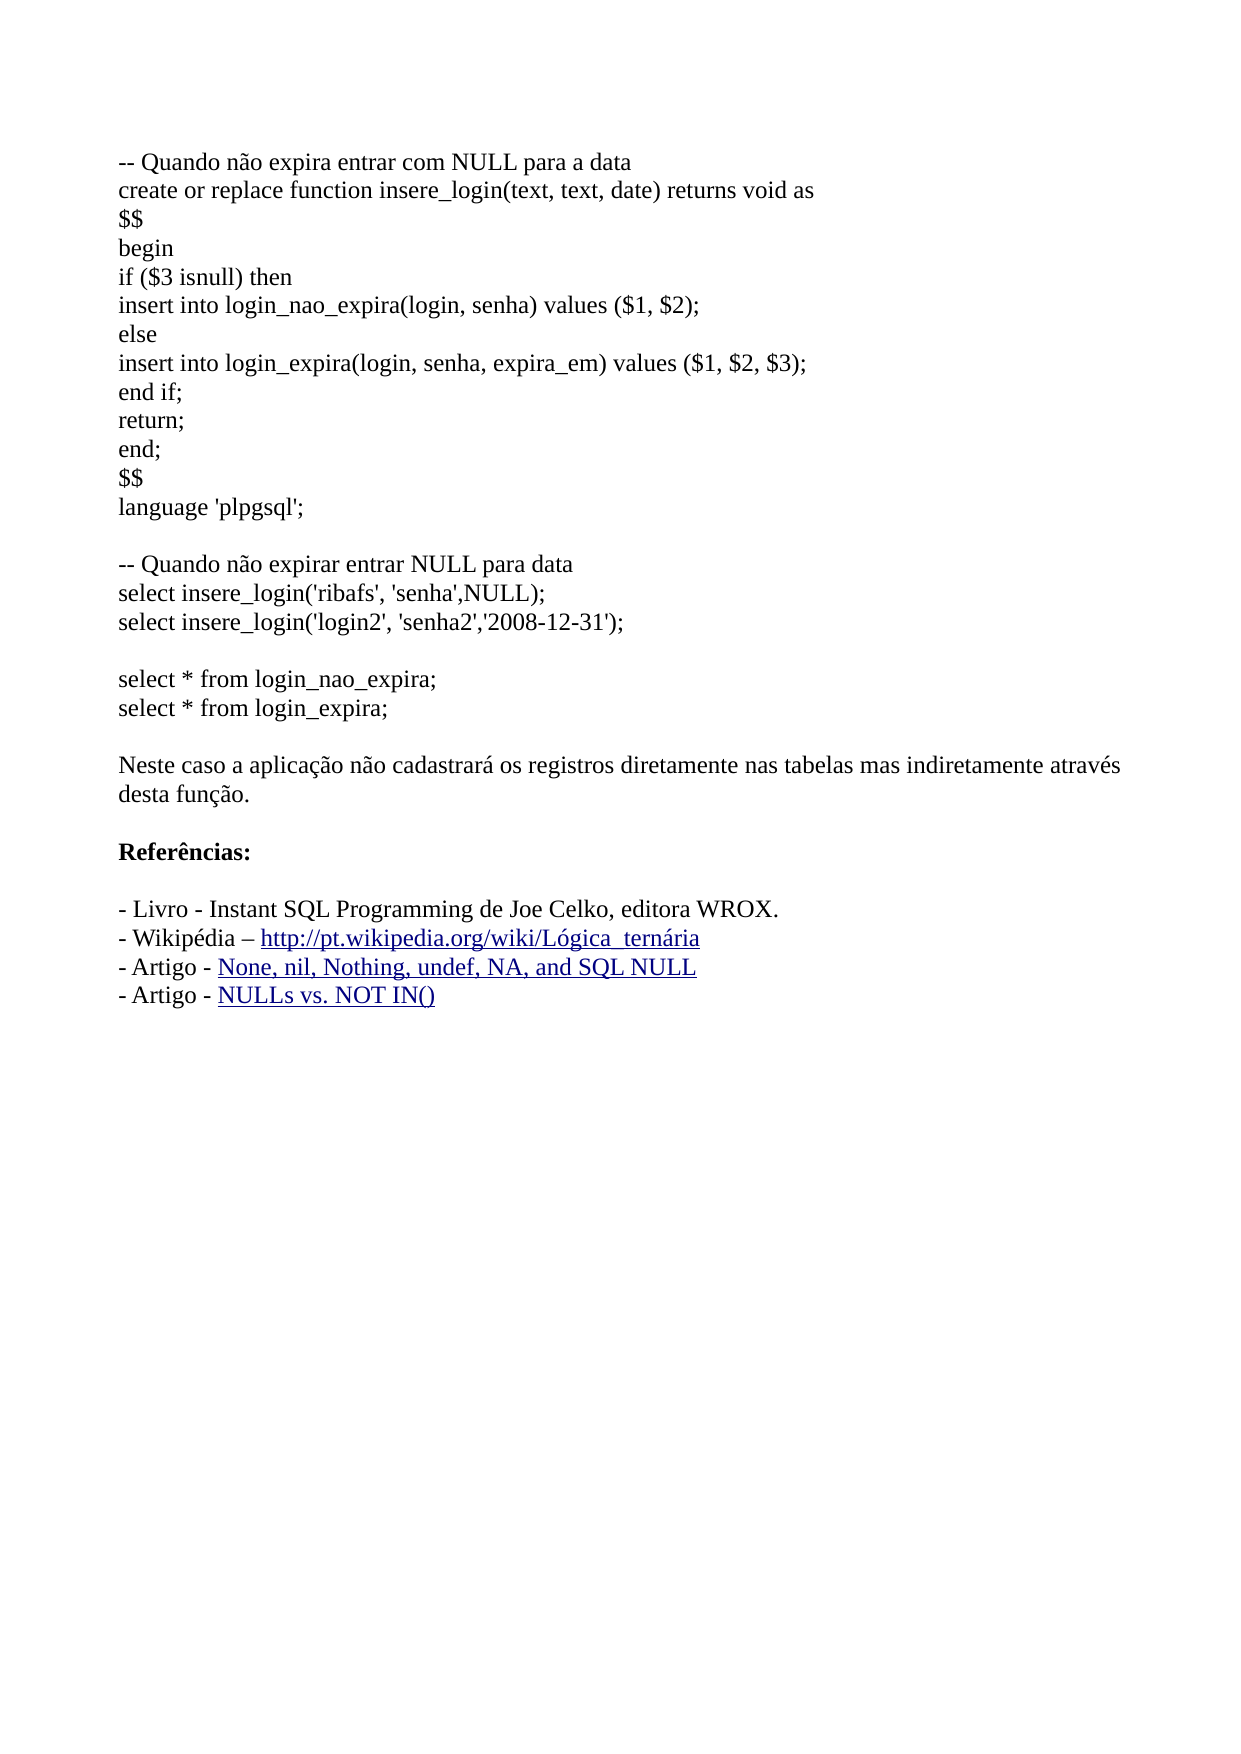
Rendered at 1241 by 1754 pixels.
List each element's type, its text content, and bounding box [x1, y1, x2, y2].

text else [118, 319, 1122, 348]
text -- Quando não expira entrar com NULL para a data [118, 147, 1122, 176]
text language 'plpgsql'; [118, 492, 1122, 521]
text Neste caso a aplicação não cadastrará os registros diretamente nas tabelas mas indiretamente através desta função. [118, 751, 1122, 808]
text insert into login_expira(login, senha, expira_em) values ($1, $2, $3); [118, 348, 1122, 377]
text - Artigo - None, nil, Nothing, undef, NA, and SQL NULL [118, 952, 1122, 981]
text $$ [118, 204, 1122, 233]
text - Artigo - NULLs vs. NOT IN() [118, 981, 1122, 1009]
text begin [118, 233, 1122, 262]
text select * from login_expira; [118, 693, 1122, 722]
text -- Quando não expirar entrar NULL para data [118, 549, 1122, 578]
text select * from login_nao_expira; [118, 664, 1122, 693]
text return; [118, 406, 1122, 434]
text insert into login_nao_expira(login, senha) values ($1, $2); [118, 291, 1122, 319]
text end if; [118, 377, 1122, 406]
text - Livro - Instant SQL Programming de Joe Celko, editora WROX. [118, 894, 1122, 923]
text create or replace function insere_login(text, text, date) returns void as [118, 176, 1122, 204]
text $$ [118, 463, 1122, 492]
text end; [118, 434, 1122, 463]
text select insere_login('login2', 'senha2','2008-12-31'); [118, 607, 1122, 636]
text Referências: [118, 837, 1122, 866]
text - Wikipédia – http://pt.wikipedia.org/wiki/Lógica_ternária [118, 923, 1122, 952]
text select insere_login('ribafs', 'senha',NULL); [118, 578, 1122, 607]
text if ($3 isnull) then [118, 262, 1122, 291]
